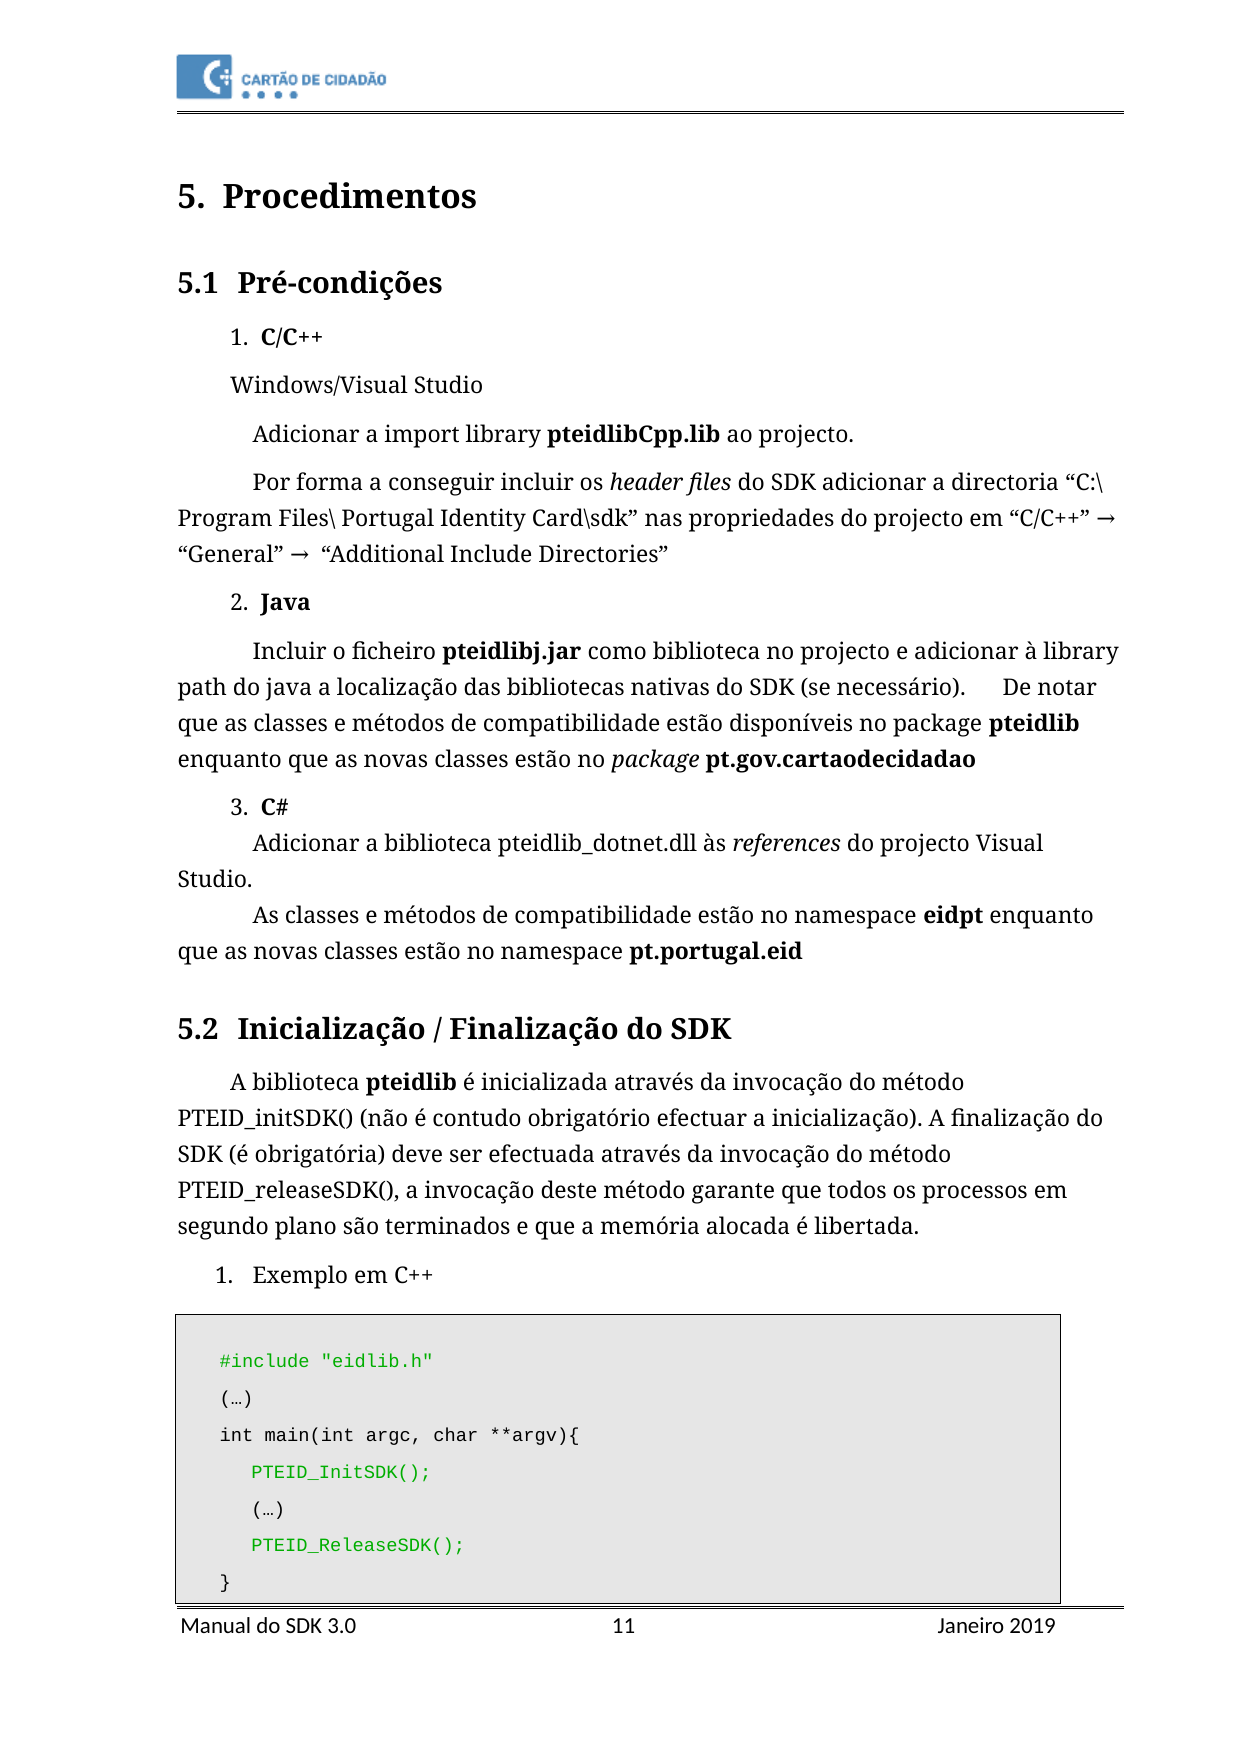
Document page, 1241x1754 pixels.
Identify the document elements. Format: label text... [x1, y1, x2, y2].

list PTEID_ReleaseSDK(); [176, 1536, 1060, 1557]
text Incluir o ficheiro pteidlibj.jar como biblioteca no projecto e adicionar à library path do java a localização das bibliotecas nativas do SDK (se necessário). De notar que as classes e métodos de compatibilidade estão disponíveis no package pteidlib enquanto que as novas classes estão no package pt.gov.cartaodecidadao [177, 635, 1124, 774]
list int main(int argc, char **argv){ [176, 1426, 1060, 1447]
text 3. C# Adicionar a biblioteca pteidlib_dotnet.dll às references do projecto Visual Studio. As classes e métodos de compatibilidade estão no namespace eidpt enquanto que as novas classes estão no namespace pt.portugal.eid [177, 791, 1124, 966]
list Exemplo em C++ [215, 1258, 1124, 1290]
text Por forma a conseguir incluir os header files do SDK adicionar a directoria “C:\Program Files\ Portugal Identity Card\sdk” nas propriedades do projecto em “C/C++” → “General” → “Additional Include Directories” [177, 466, 1124, 569]
subtitle Pré-condições [177, 263, 1124, 302]
picture [174, 49, 428, 106]
text 1. C/C++ [177, 321, 1124, 352]
text 2. Java [177, 586, 1124, 618]
subtitle Inicialização / Finalização do SDK [177, 1008, 1124, 1048]
text Windows/Visual Studio [177, 369, 1124, 400]
subtitle Procedimentos [177, 173, 1124, 218]
list (…) [176, 1499, 1060, 1521]
list PTEID_InitSDK(); [176, 1462, 1060, 1484]
text A biblioteca pteidlib é inicializada através da invocação do método PTEID_initSDK() (não é contudo obrigatório efectuar a inicialização). A finalização do SDK (é obrigatória) deve ser efectuada através da invocação do método PTEID_releaseSDK(), a invocação deste método garante que todos os processos em segundo plano são terminados e que a memória alocada é libertada. [177, 1066, 1124, 1241]
list (…) [176, 1389, 1060, 1410]
text Adicionar a import library pteidlibCpp.lib ao projecto. [177, 418, 1124, 449]
list #include "eidlib.h" [176, 1352, 1060, 1373]
list } [176, 1573, 1060, 1594]
